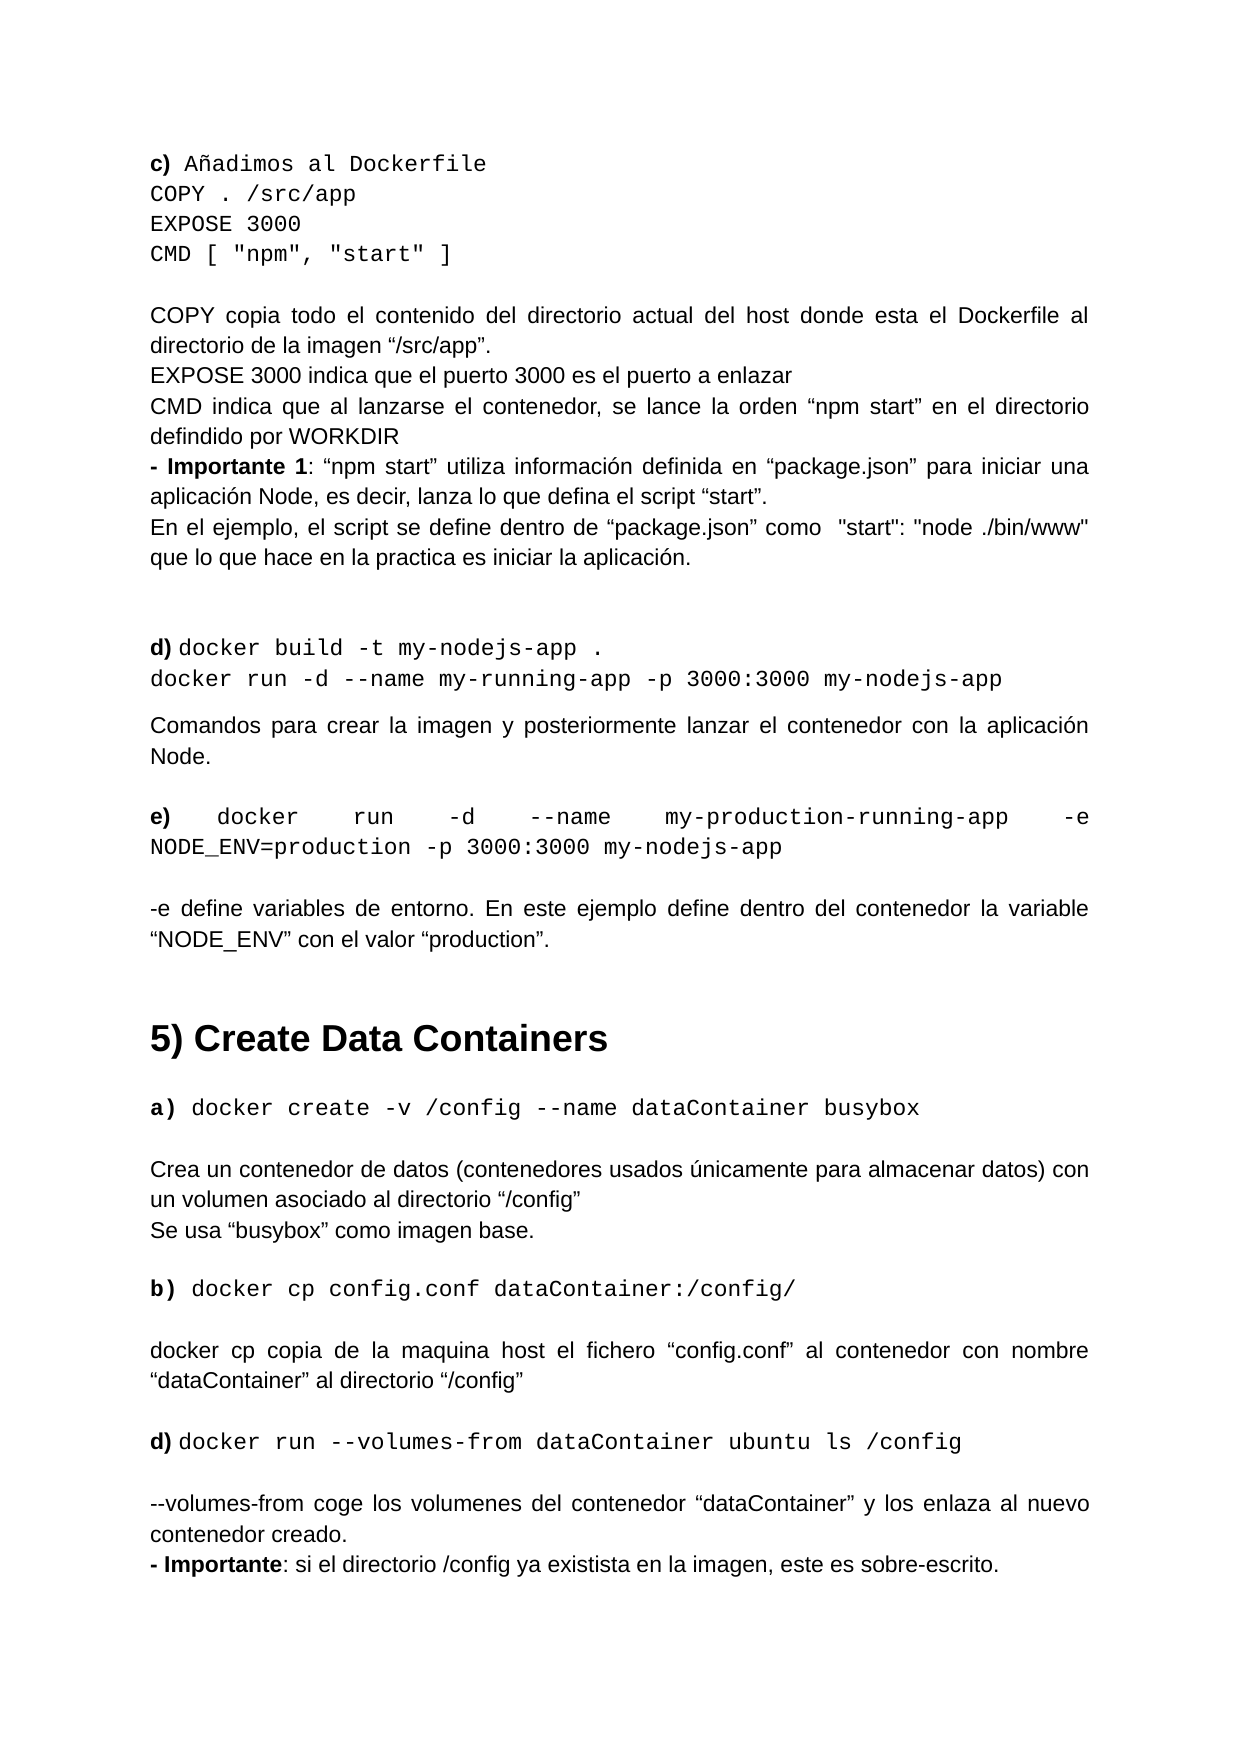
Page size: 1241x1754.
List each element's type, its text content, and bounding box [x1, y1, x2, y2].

text d) docker build -t my-nodejs-app . [150, 634, 1090, 663]
text - Importante 1: “npm start” utiliza información definida en “package.json” para iniciar una aplicación Node, es decir, lanza lo que defina el script “start”. [150, 453, 1090, 510]
text docker cp copia de la maquina host el fichero “config.conf” al contenedor con nombre “dataContainer” al directorio “/config” [150, 1337, 1090, 1394]
text COPY . /src/app [150, 182, 1090, 208]
text COPY copia todo el contenido del directorio actual del host donde esta el Dockerfile al directorio de la imagen “/src/app”. [150, 302, 1090, 359]
text Crea un contenedor de datos (contenedores usados únicamente para almacenar datos) con un volumen asociado al directorio “/config” [150, 1156, 1090, 1213]
text Se usa “busybox” como imagen base. [150, 1217, 1090, 1243]
text EXPOSE 3000 [150, 212, 1090, 238]
text 5) Create Data Containers [150, 1016, 1090, 1059]
text b) docker cp config.conf dataContainer:/config/ [150, 1277, 1090, 1303]
text d) docker run --volumes-from dataContainer ubuntu ls /config [150, 1428, 1090, 1456]
text CMD [ "npm", "start" ] [150, 242, 1090, 268]
text e) docker run -d --name my-production-running-app -e NODE_ENV=production -p 3000:3000 my-nodejs-app [150, 803, 1090, 861]
text CMD indica que al lanzarse el contenedor, se lance la orden “npm start” en el directorio defindido por WORKDIR [150, 393, 1090, 449]
text a) docker create -v /config --name dataContainer busybox [150, 1096, 1090, 1122]
text En el ejemplo, el script se define dentro de “package.json” como "start": "node ./bin/www" que lo que hace en la practica es iniciar la aplicación. [150, 513, 1090, 570]
text - Importante: si el directorio /config ya existista en la imagen, este es sobre-escrito. [150, 1551, 1090, 1577]
text docker run -d --name my-running-app -p 3000:3000 my-nodejs-app [150, 667, 1090, 693]
text EXPOSE 3000 indica que el puerto 3000 es el puerto a enlazar [150, 362, 1090, 389]
text Comandos para crear la imagen y posteriormente lanzar el contenedor con la aplicación Node. [150, 712, 1090, 769]
text -e define variables de entorno. En este ejemplo define dentro del contenedor la variable “NODE_ENV” con el valor “production”. [150, 895, 1090, 952]
text --volumes-from coge los volumenes del contenedor “dataContainer” y los enlaza al nuevo contenedor creado. [150, 1490, 1090, 1547]
text c) Añadimos al Dockerfile [150, 150, 1090, 178]
